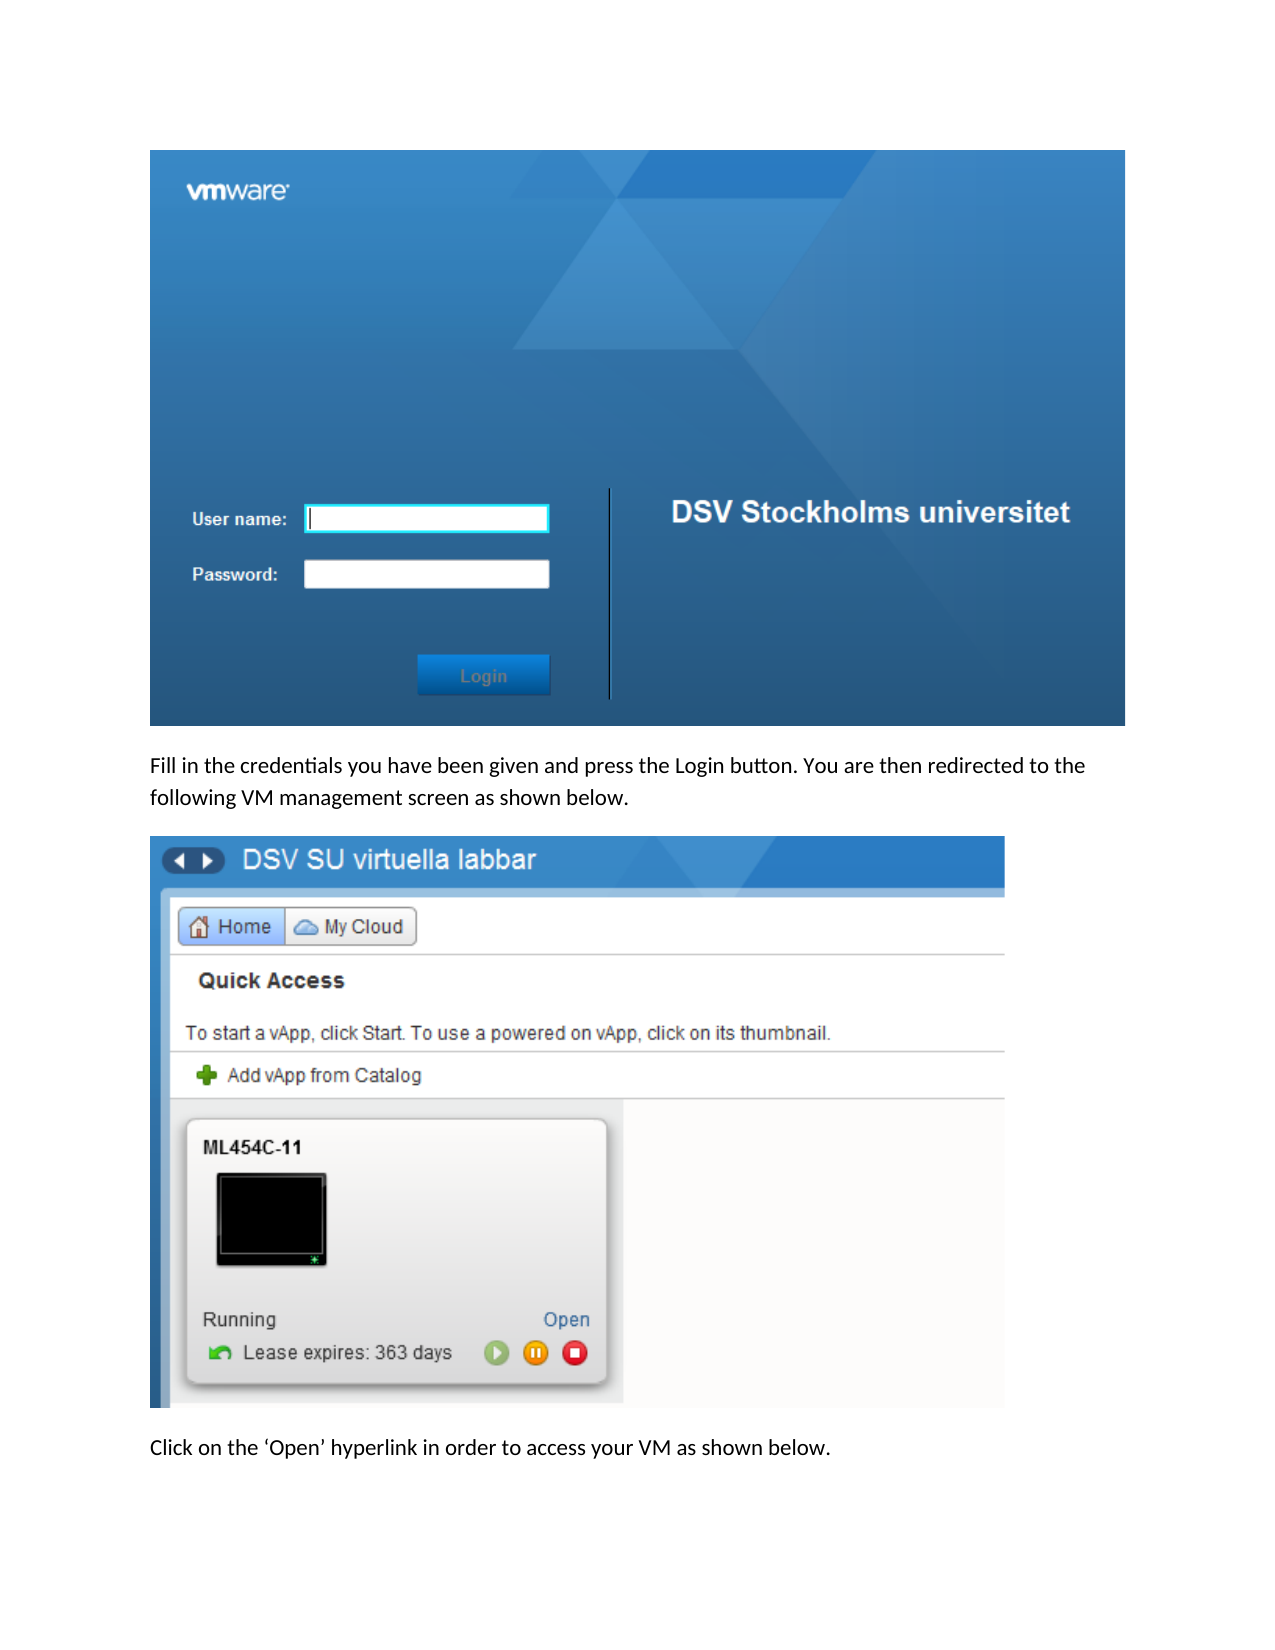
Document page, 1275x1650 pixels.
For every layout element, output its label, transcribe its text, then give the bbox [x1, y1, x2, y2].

text Fill in the credentials you have been given and press the Login button. You are then redirected to the following VM management screen as shown below. [150, 751, 1125, 811]
text Click on the ‘Open’ hyperlink in order to access your VM as shown below. [150, 1433, 1125, 1461]
